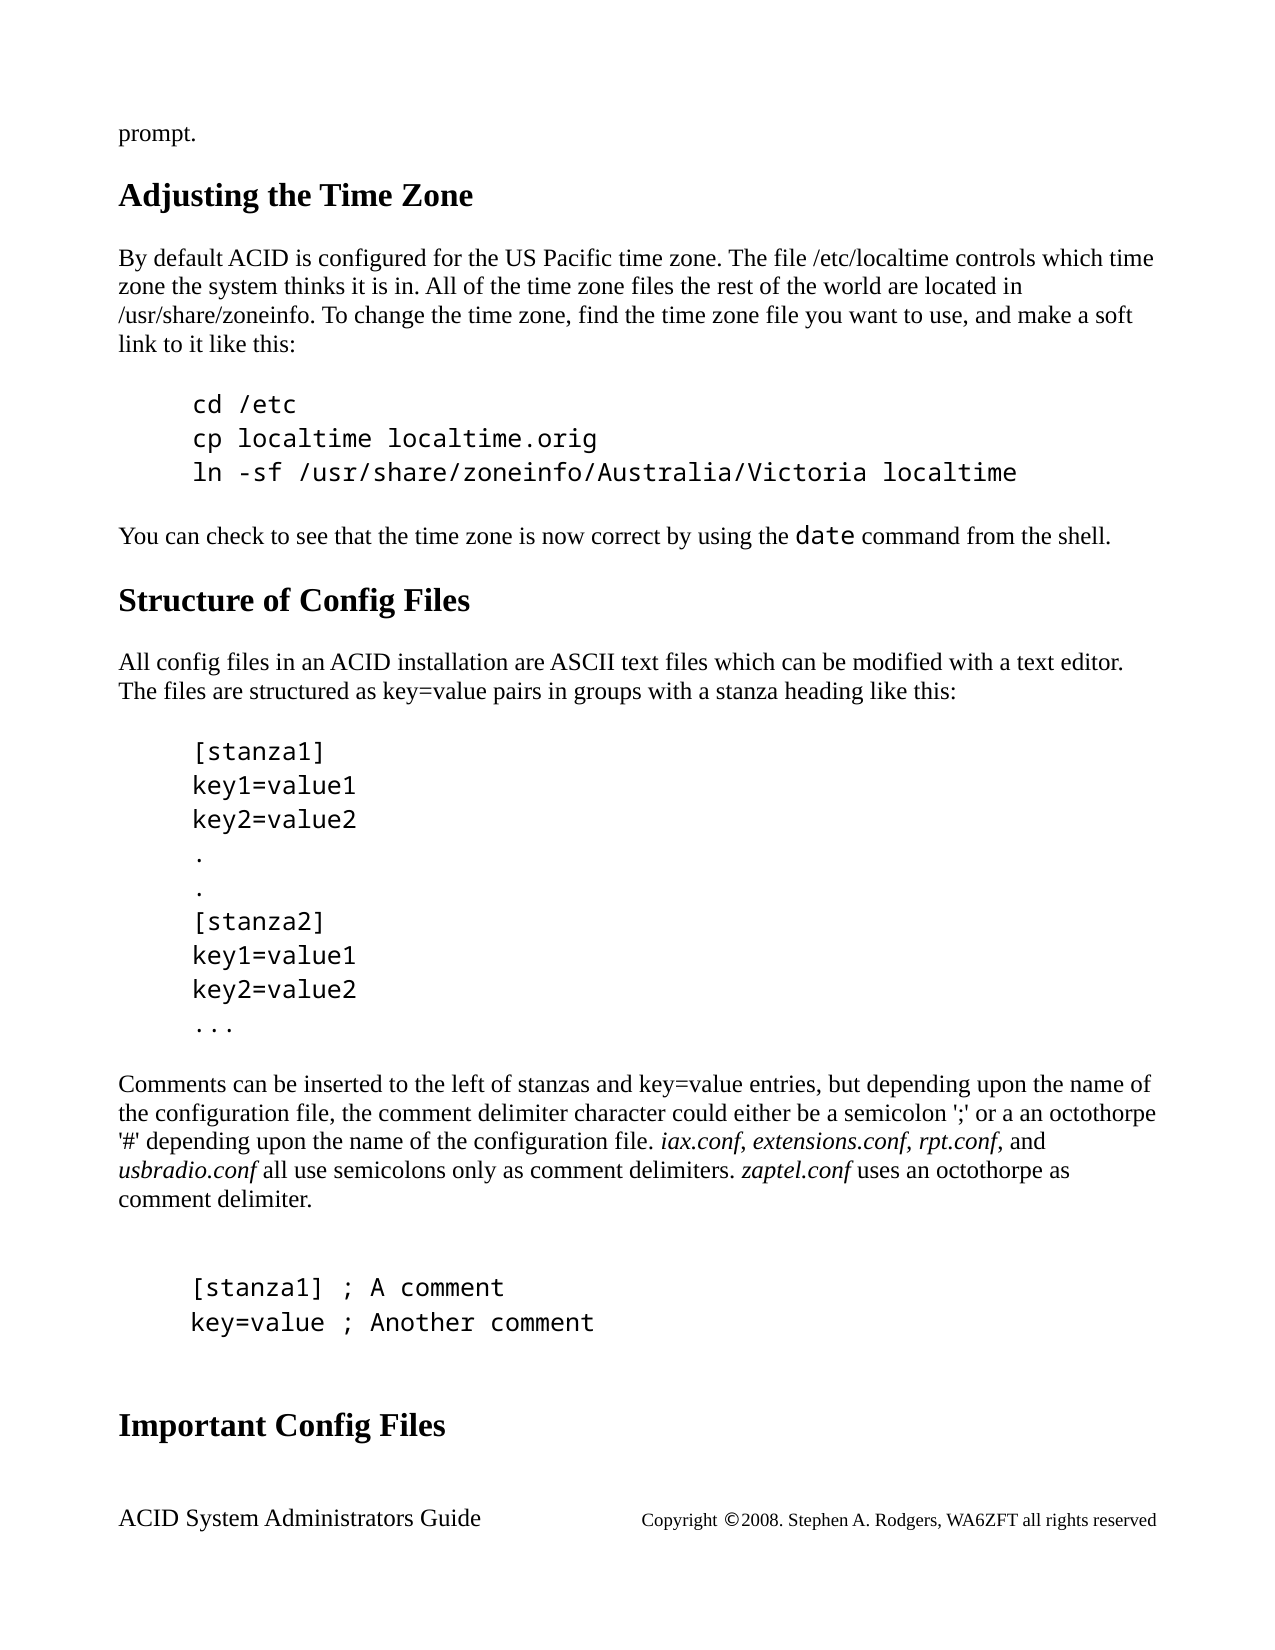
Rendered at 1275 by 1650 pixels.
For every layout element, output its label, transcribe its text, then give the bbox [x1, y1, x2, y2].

text By default ACID is configured for the US Pacific time zone. The file /etc/localtime controls which time zone the system thinks it is in. All of the time zone files the rest of the world are located in /usr/share/zoneinfo. To change the time zone, find the time zone file you want to use, and make a soft [118, 243, 1157, 329]
text ln -sf /usr/share/zoneinfo/Australia/Victoria localtime [192, 454, 1157, 489]
text You can check to see that the time zone is now correct by using the date command from the shell. [118, 517, 1157, 551]
text . [118, 870, 1157, 904]
text cd /etc [192, 386, 1157, 421]
text key1=value1 [118, 768, 1157, 802]
text Important Config Files [118, 1405, 1157, 1444]
text key1=value1 [118, 938, 1157, 972]
text link to it like this: [118, 329, 1157, 358]
text key=value ; Another comment [190, 1304, 1157, 1338]
text [stanza2] [118, 904, 1157, 938]
text All config files in an ACID installation are ASCII text files which can be modified with a text editor. [118, 647, 1157, 676]
text Adjusting the Time Zone [118, 176, 1157, 214]
text Structure of Config Files [118, 580, 1157, 618]
text prompt. [118, 118, 1157, 147]
text . [118, 836, 1157, 870]
text [stanza1] ; A comment [190, 1270, 1157, 1304]
text key2=value2 [118, 972, 1157, 1006]
text cp localtime localtime.orig [192, 421, 1157, 454]
text The files are structured as key=value pairs in groups with a stanza heading like this: [118, 676, 1157, 705]
text key2=value2 [118, 802, 1157, 836]
text ... [118, 1006, 1157, 1040]
text [stanza1] [118, 733, 1157, 768]
text Comments can be inserted to the left of stanzas and key=value entries, but depending upon the name of the configuration file, the comment delimiter character could either be a semicolon ';' or a an octothorpe '#' depending upon the name of the configuration file. iax.conf, extensions.conf, rpt.conf, and usbradio.conf all use semicolons only as comment delimiters. zaptel.conf uses an octothorpe as comment delimiter. [118, 1069, 1157, 1213]
